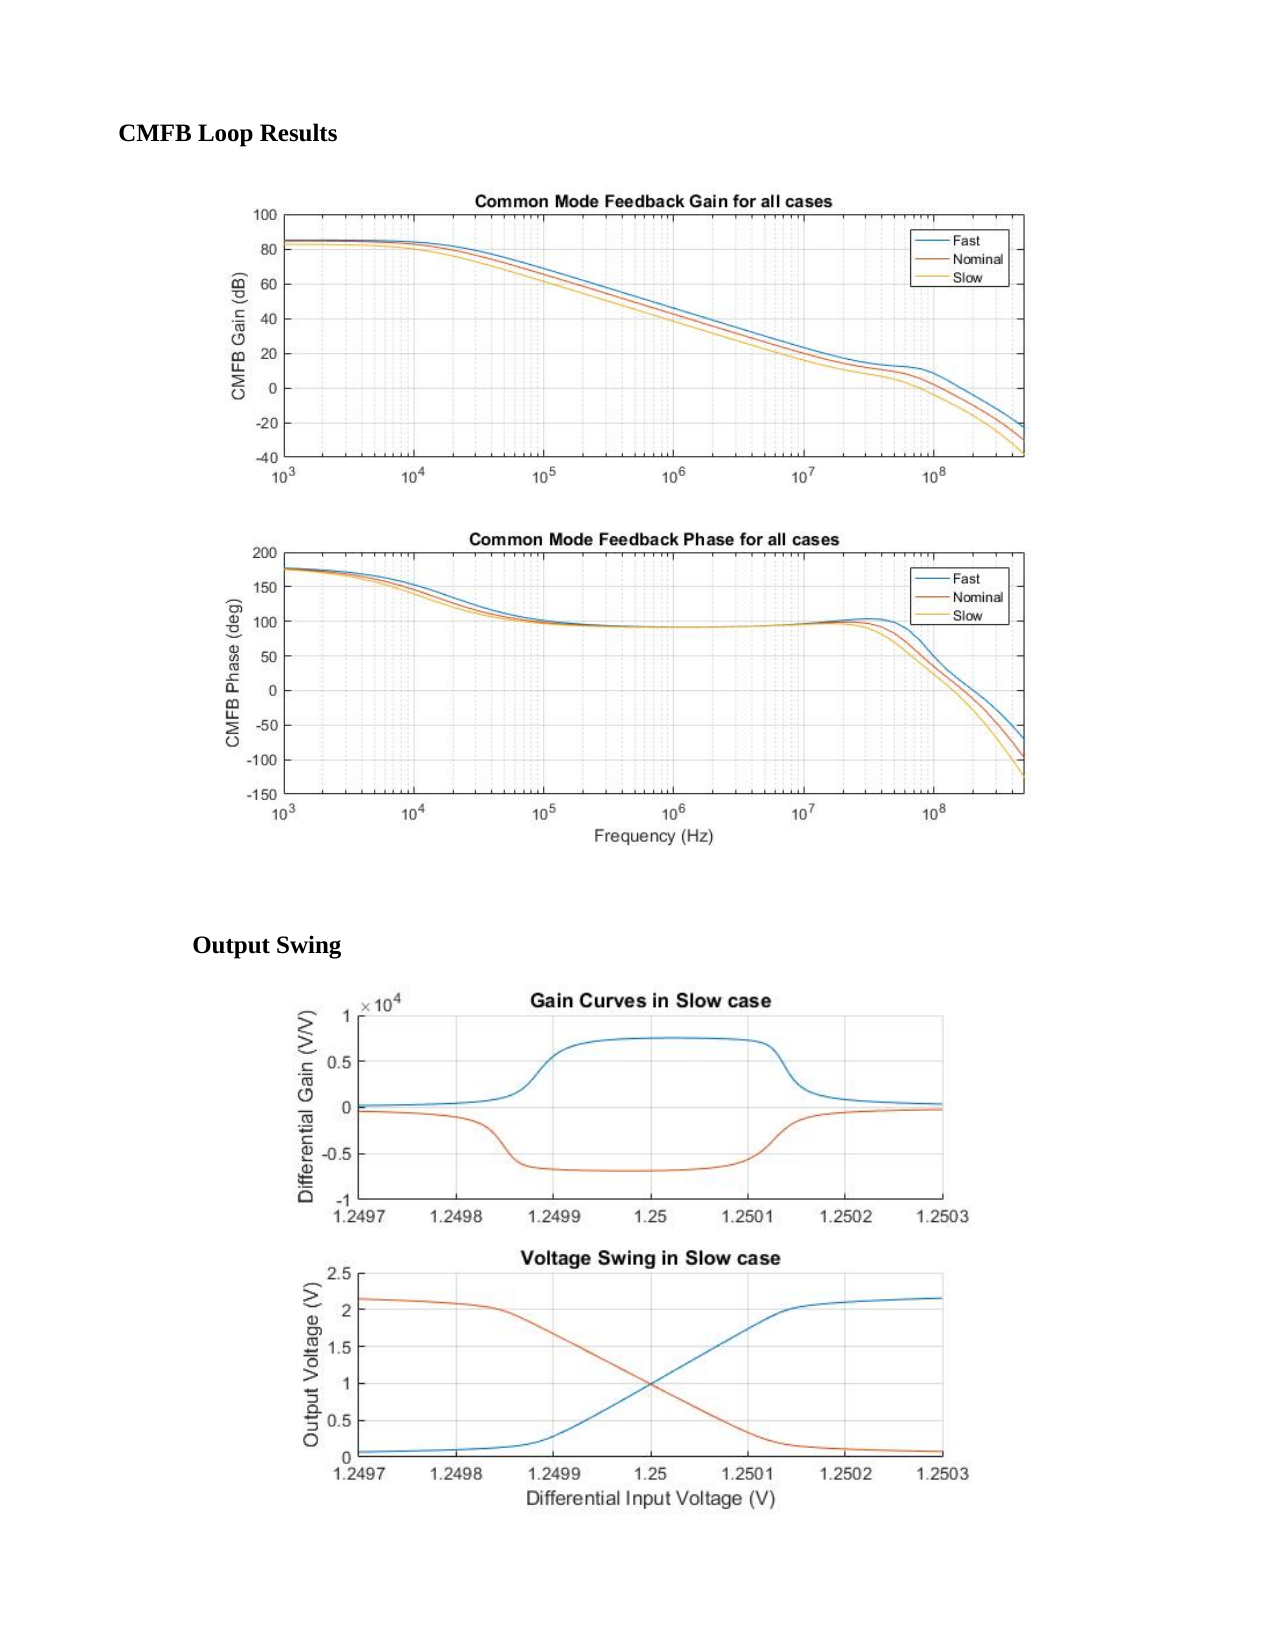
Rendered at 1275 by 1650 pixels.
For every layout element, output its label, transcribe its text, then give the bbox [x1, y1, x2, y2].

picture [261, 973, 1014, 1517]
text CMFB Loop Results [118, 118, 1157, 147]
text Output Swing [118, 930, 1157, 959]
picture [160, 161, 1115, 873]
